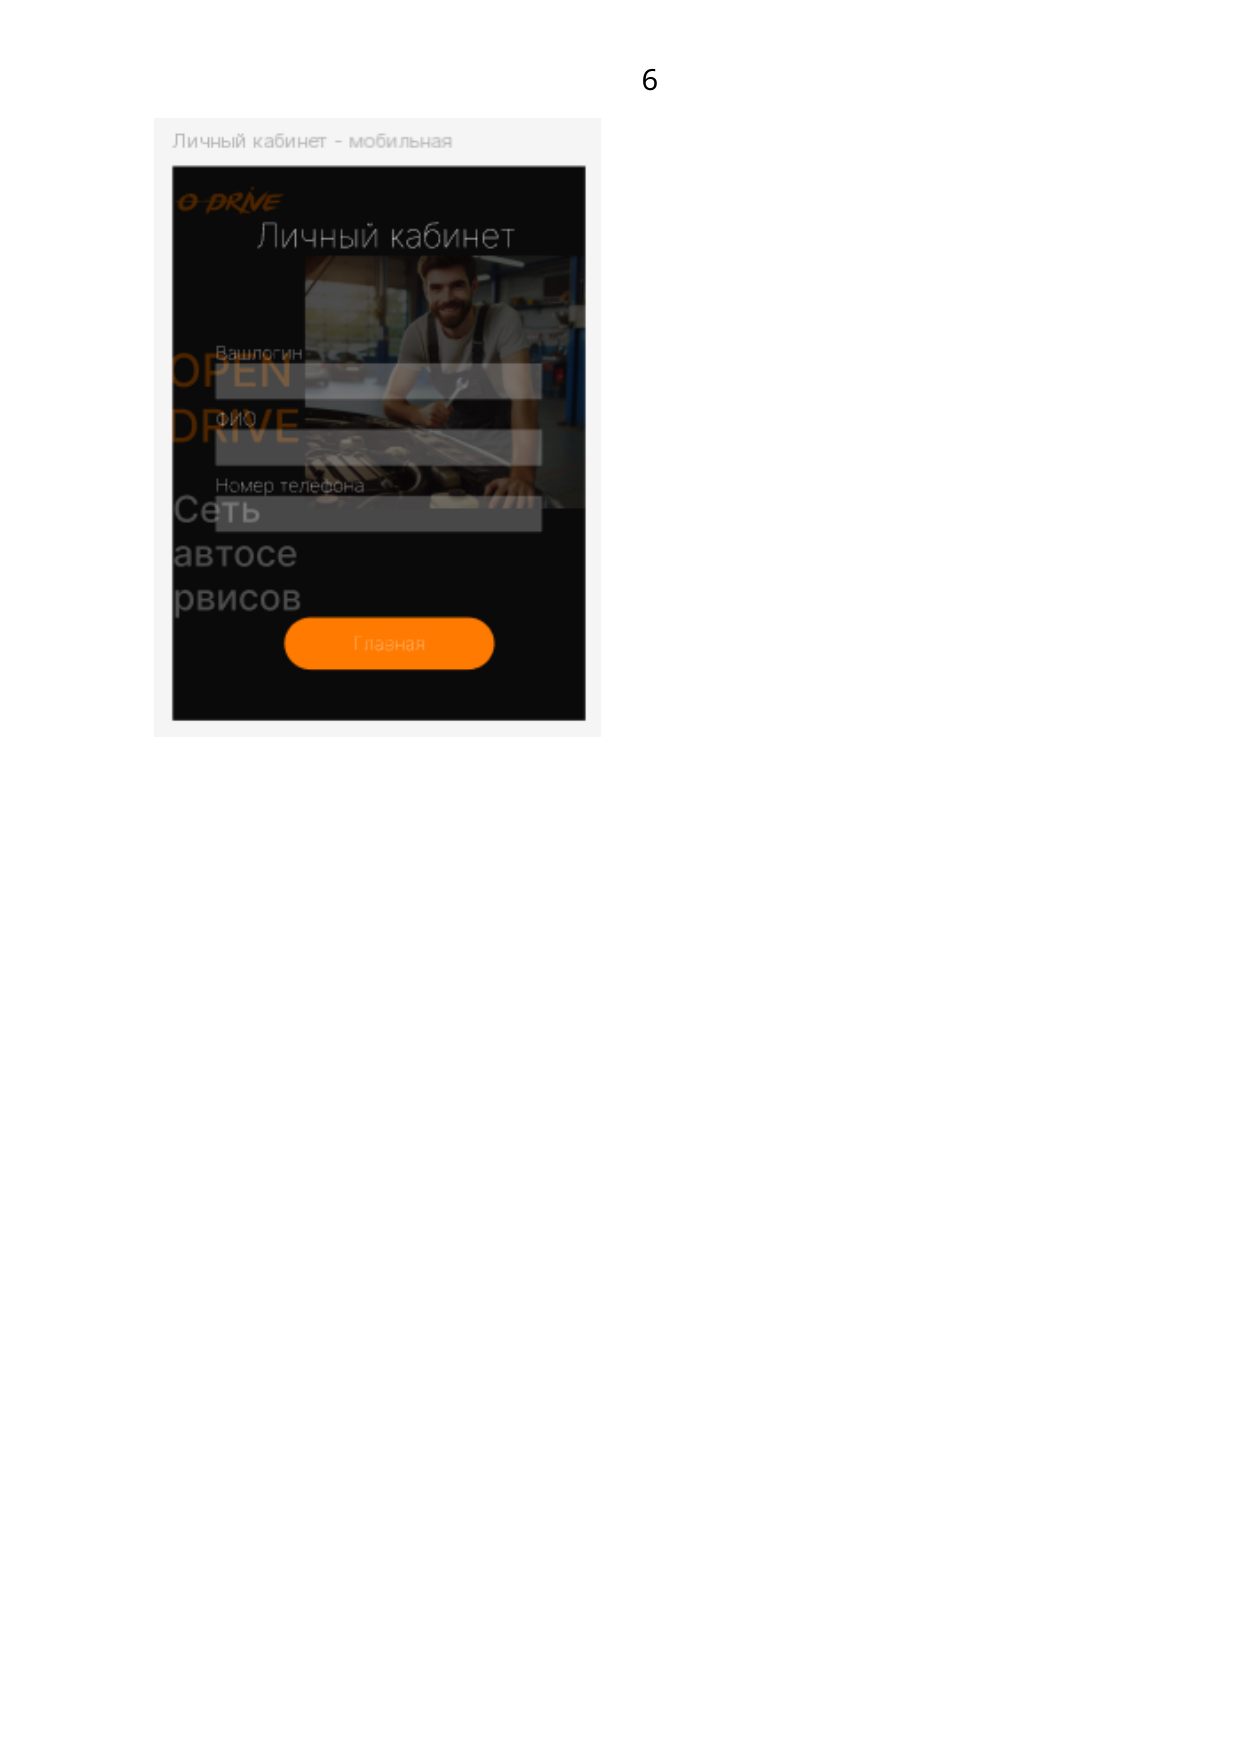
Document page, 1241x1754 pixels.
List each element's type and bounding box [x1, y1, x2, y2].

picture [153, 118, 602, 737]
